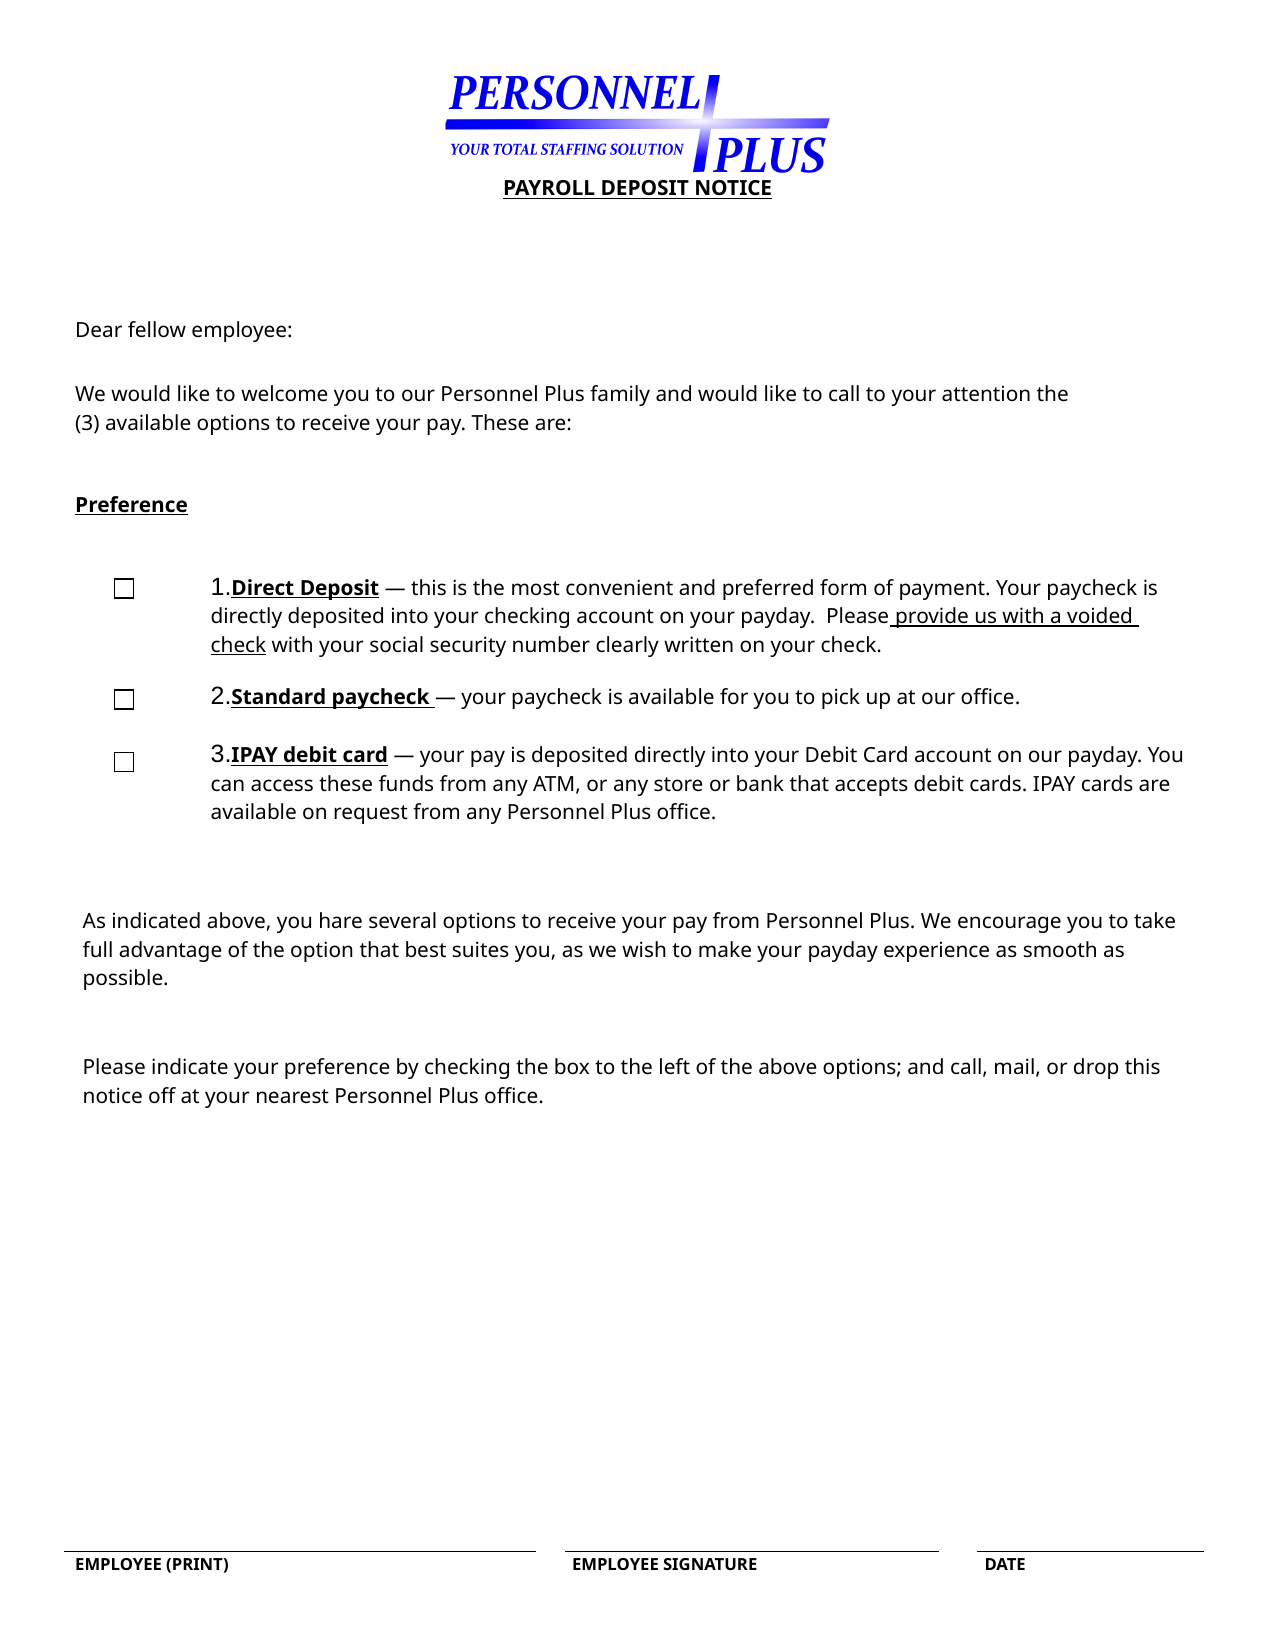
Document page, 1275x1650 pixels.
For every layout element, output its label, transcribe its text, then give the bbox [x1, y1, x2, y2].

table_cell IPAY debit card — your pay is deposited directly into your Debit Card account on our payday. You can access these funds from any ATM, or any store or bank that accepts debit cards. IPAY cards are available on request from any Personnel Plus office. [199, 740, 1204, 849]
text Preference [75, 490, 1200, 518]
table_cell [64, 681, 199, 739]
text Dear fellow employee: [75, 316, 1200, 344]
text As indicated above, you hare several options to receive your pay from Personnel Plus. We encourage you to take full advantage of the option that best suites you, as we wish to make your payday experience as smooth as possible. [82, 906, 1200, 992]
table_cell [64, 740, 199, 849]
text PAYROLL DEPOSIT NOTICE [75, 173, 1200, 202]
table_cell Standard paycheck — your paycheck is available for you to pick up at our office. [199, 681, 1204, 739]
table_header [64, 572, 199, 681]
text We would like to welcome you to our Personnel Plus family and would like to call to your attention the (3) available options to receive your pay. These are: [75, 379, 1078, 436]
table_header Direct Deposit — this is the most convenient and preferred form of payment. Your paycheck is directly deposited into your checking account on your payday. Please provide us with a voided check with your social security number clearly written on your check. [199, 572, 1204, 681]
text Please indicate your preference by checking the box to the left of the above options; and call, mail, or drop this notice off at your nearest Personnel Plus office. [82, 1052, 1200, 1109]
